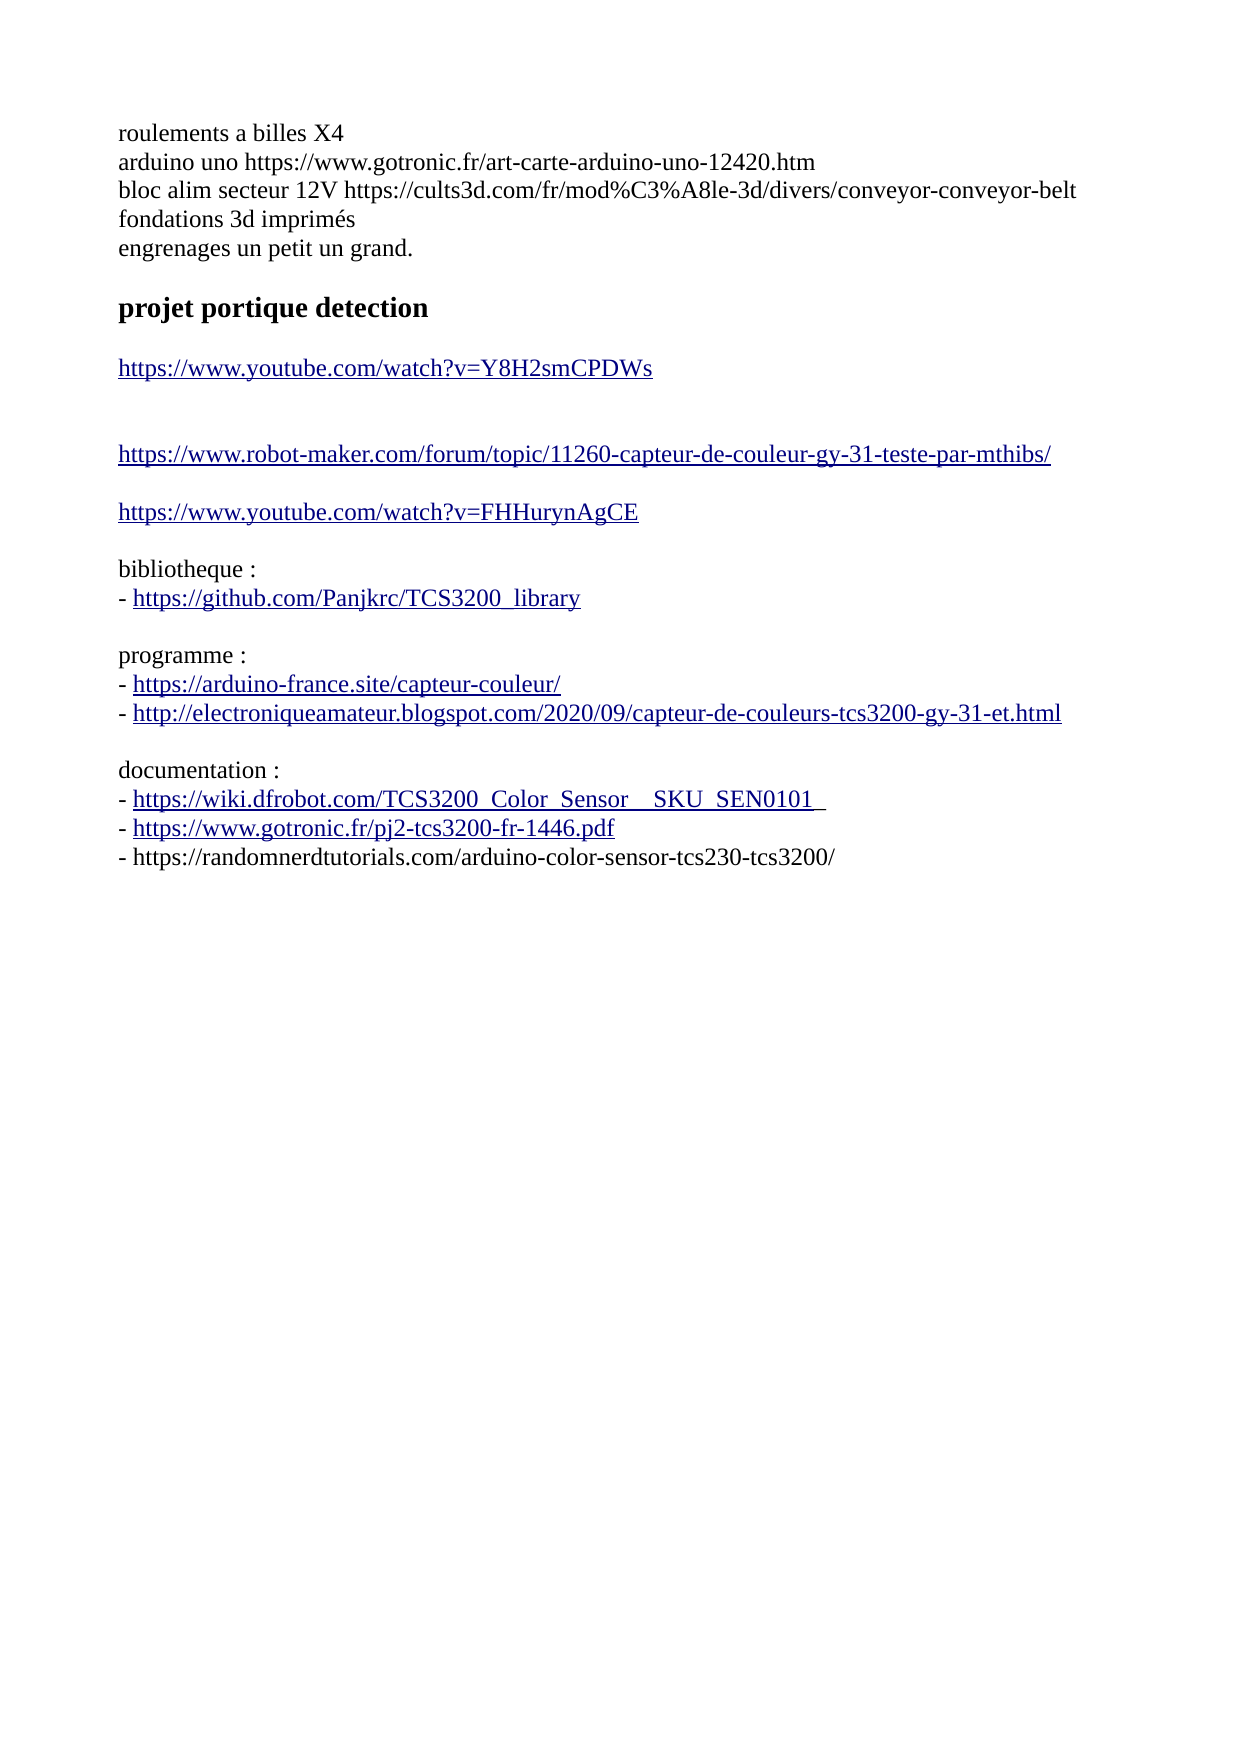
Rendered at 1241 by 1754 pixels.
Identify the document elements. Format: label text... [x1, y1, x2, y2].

text bibliotheque : [118, 554, 1122, 583]
text roulements a billes X4 [118, 118, 1122, 147]
text programme : [118, 640, 1122, 669]
text - http://electroniqueamateur.blogspot.com/2020/09/capteur-de-couleurs-tcs3200-gy-31-et.html [118, 698, 1122, 727]
text - https://github.com/Panjkrc/TCS3200_library [118, 583, 1122, 612]
text - https://wiki.dfrobot.com/TCS3200_Color_Sensor__SKU_SEN0101_ [118, 784, 1122, 813]
text https://www.robot-maker.com/forum/topic/11260-capteur-de-couleur-gy-31-teste-par-mthibs/ [118, 439, 1122, 468]
text engrenages un petit un grand. [118, 233, 1122, 262]
text https://www.youtube.com/watch?v=Y8H2smCPDWs [118, 353, 1122, 382]
text projet portique detection [118, 291, 1122, 324]
text - https://arduino-france.site/capteur-couleur/ [118, 669, 1122, 698]
text documentation : [118, 755, 1122, 784]
text https://www.youtube.com/watch?v=FHHurynAgCE [118, 497, 1122, 525]
text - https://www.gotronic.fr/pj2-tcs3200-fr-1446.pdf [118, 813, 1122, 842]
text arduino uno https://www.gotronic.fr/art-carte-arduino-uno-12420.htm [118, 147, 1122, 176]
text bloc alim secteur 12V https://cults3d.com/fr/mod%C3%A8le-3d/divers/conveyor-conveyor-belt [118, 176, 1122, 204]
text - https://randomnerdtutorials.com/arduino-color-sensor-tcs230-tcs3200/ [118, 842, 1122, 870]
text fondations 3d imprimés [118, 204, 1122, 233]
